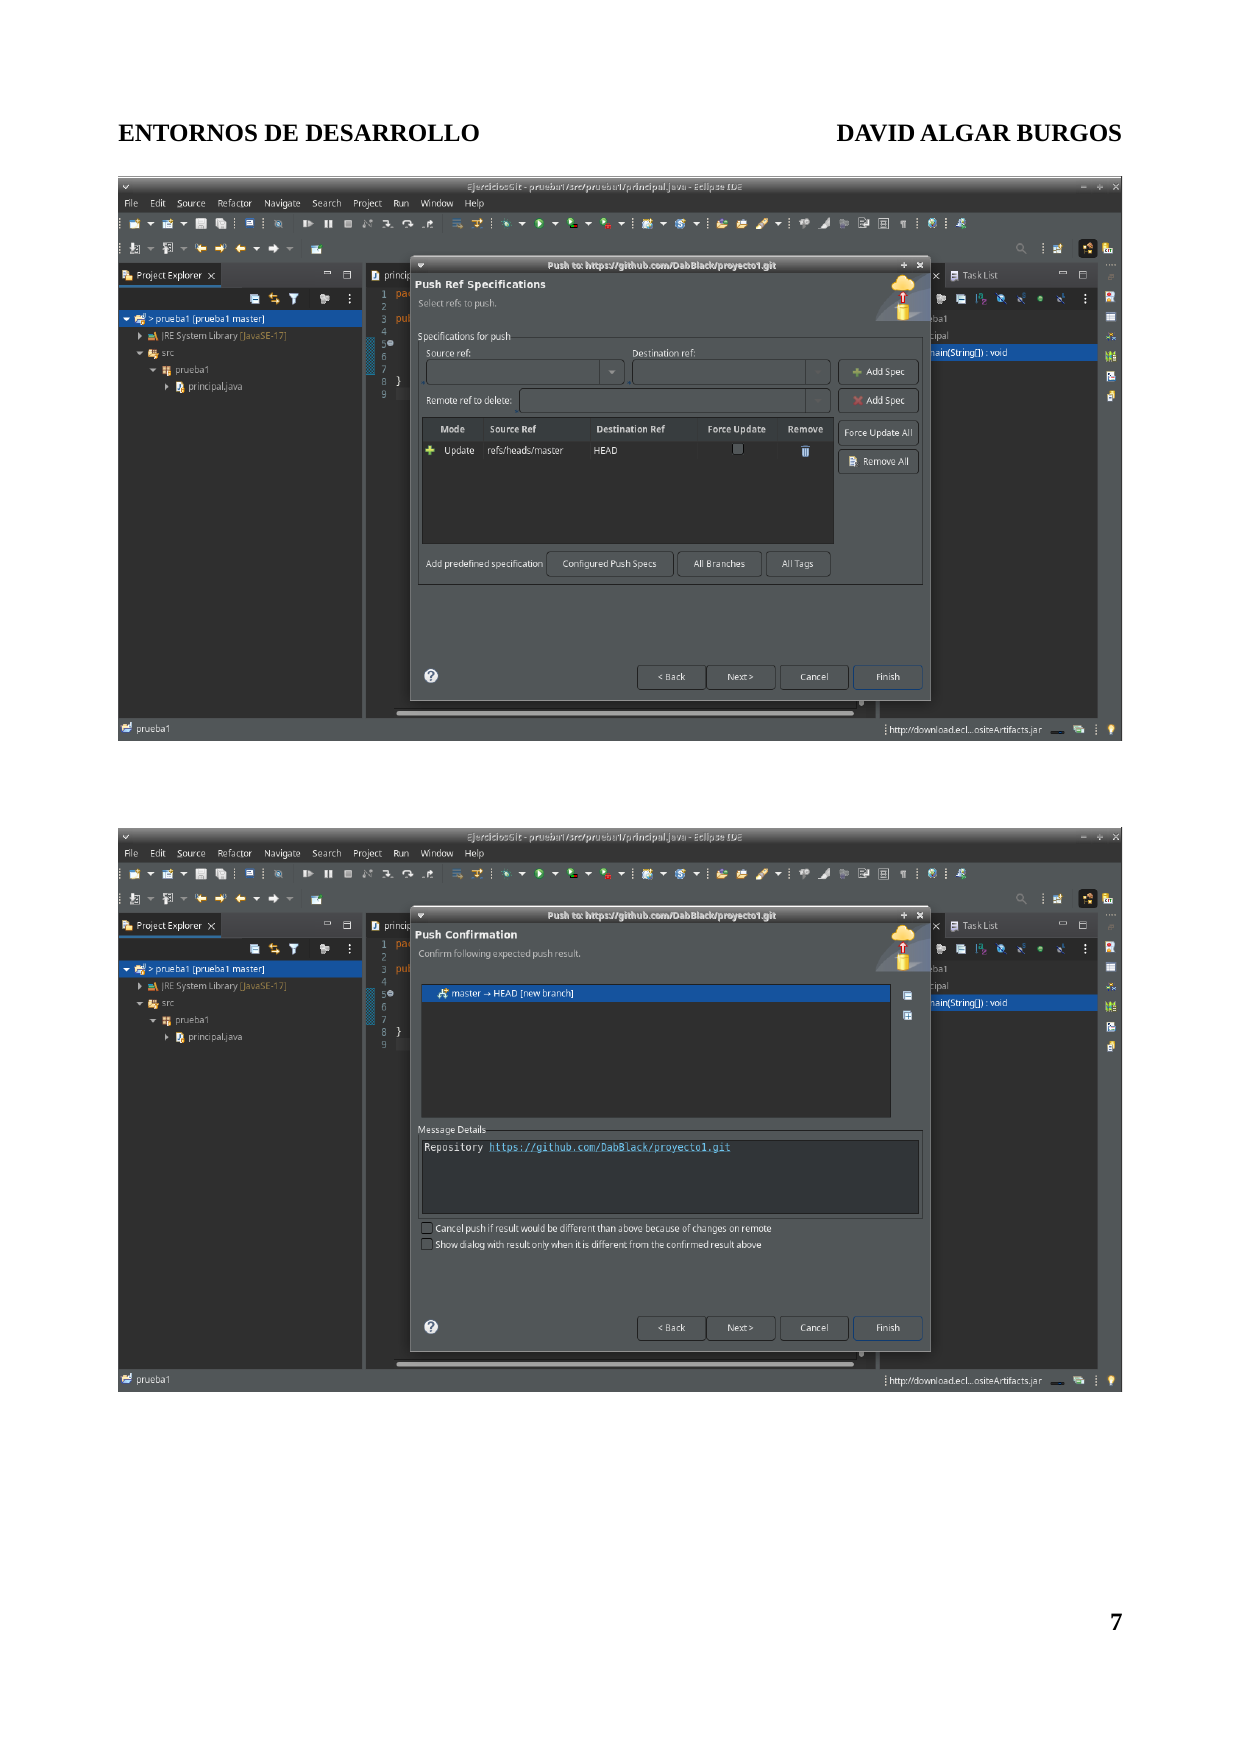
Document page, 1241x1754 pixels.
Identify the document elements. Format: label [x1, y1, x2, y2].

picture [118, 176, 1123, 741]
picture [118, 827, 1123, 1392]
